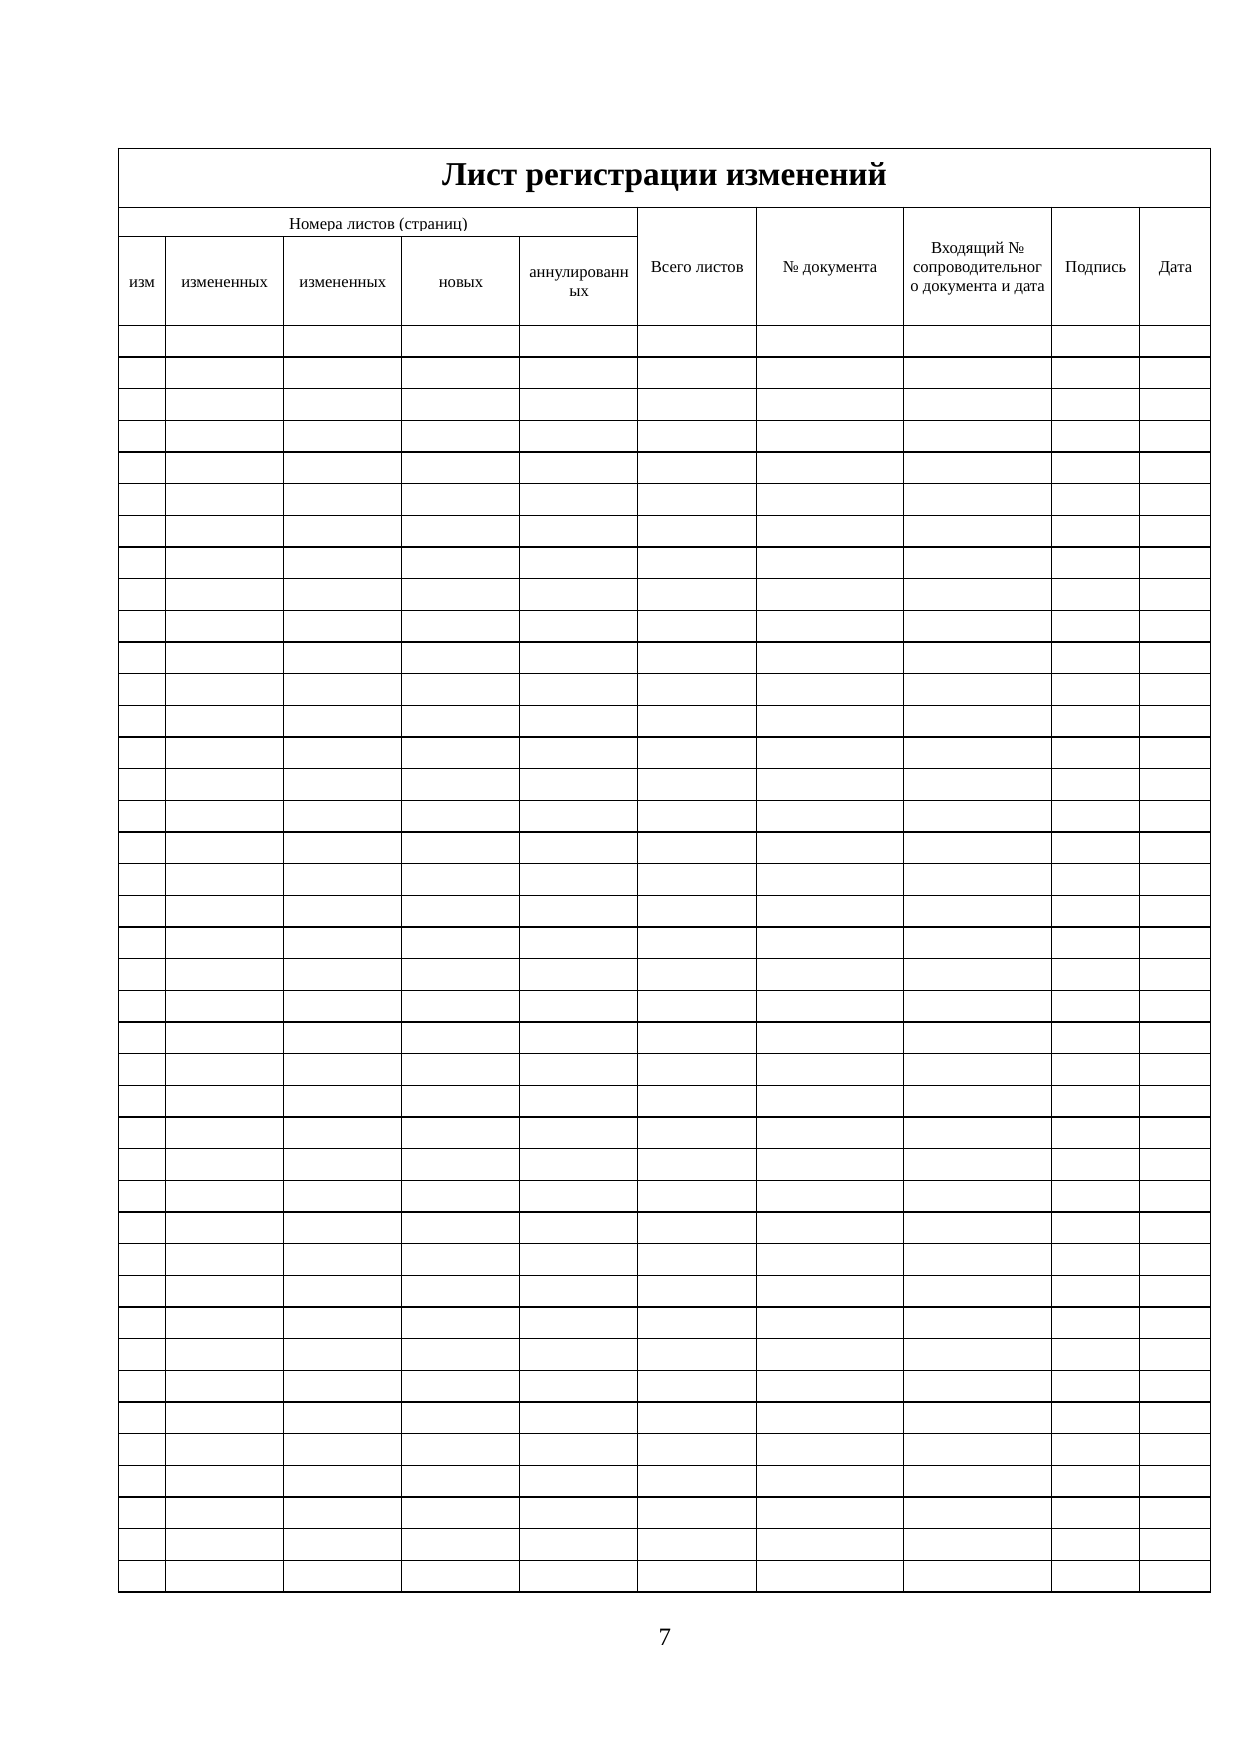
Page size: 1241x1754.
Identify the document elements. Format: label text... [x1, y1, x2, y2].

table_cell [166, 548, 283, 578]
table_cell [284, 801, 401, 831]
table_cell [904, 421, 1051, 451]
table_cell [402, 1371, 519, 1401]
table_cell [638, 1308, 756, 1338]
table_cell [904, 1466, 1051, 1496]
table_cell [1052, 1339, 1139, 1370]
table_cell [284, 833, 401, 863]
table_cell [757, 1054, 903, 1085]
table_cell [284, 1434, 401, 1465]
table_cell [284, 1498, 401, 1528]
table_cell [284, 453, 401, 483]
table_cell [638, 1498, 756, 1528]
table_cell [402, 358, 519, 388]
table_cell [520, 1181, 637, 1211]
table_cell [402, 1086, 519, 1116]
table_cell [1052, 801, 1139, 831]
table_cell [638, 991, 756, 1021]
table_cell [638, 1403, 756, 1433]
table_cell [402, 1181, 519, 1211]
table_cell Дата [1140, 208, 1210, 325]
table_cell [119, 643, 165, 673]
table_cell [1052, 326, 1139, 356]
table_cell [638, 833, 756, 863]
table_cell [904, 643, 1051, 673]
table_cell [166, 1086, 283, 1116]
table_cell [1140, 1371, 1210, 1401]
table_cell [757, 991, 903, 1021]
table_cell [904, 738, 1051, 768]
table_cell [166, 1498, 283, 1528]
table_cell [757, 1023, 903, 1053]
table_cell [904, 1244, 1051, 1275]
table_cell [402, 1054, 519, 1085]
table_cell [1140, 1086, 1210, 1116]
table_cell [638, 738, 756, 768]
table_cell [1140, 896, 1210, 926]
table_cell [166, 1244, 283, 1275]
table_cell [119, 579, 165, 610]
table_cell [904, 453, 1051, 483]
table_cell [757, 1213, 903, 1243]
table_cell [520, 1118, 637, 1148]
table_cell [284, 896, 401, 926]
table_cell [904, 1181, 1051, 1211]
table_cell [638, 1529, 756, 1560]
table_cell [1140, 358, 1210, 388]
table_cell [1140, 1023, 1210, 1053]
table_cell [166, 1529, 283, 1560]
table_cell [284, 358, 401, 388]
table_cell [166, 674, 283, 705]
table_cell [402, 548, 519, 578]
table_cell [284, 484, 401, 515]
table_cell [1052, 1308, 1139, 1338]
table_cell [638, 548, 756, 578]
table_cell [757, 1181, 903, 1211]
table_cell [757, 516, 903, 546]
table_cell [904, 706, 1051, 736]
table_cell [284, 674, 401, 705]
table_cell [119, 1339, 165, 1370]
table_cell [284, 1371, 401, 1401]
table_cell [1052, 611, 1139, 641]
table_cell Номера листов (страниц) [119, 208, 637, 236]
table_cell [166, 453, 283, 483]
table_cell [638, 1149, 756, 1180]
table_cell [119, 1244, 165, 1275]
table_cell [757, 801, 903, 831]
table_cell [757, 769, 903, 800]
table_cell [638, 928, 756, 958]
table_cell [284, 991, 401, 1021]
table_cell [638, 1339, 756, 1370]
table_cell [904, 611, 1051, 641]
table_cell [1140, 738, 1210, 768]
table_cell [904, 516, 1051, 546]
table_cell [757, 928, 903, 958]
table_cell [1140, 1498, 1210, 1528]
table_cell [1140, 421, 1210, 451]
table_cell [757, 959, 903, 990]
table_cell [1052, 991, 1139, 1021]
table_cell [284, 769, 401, 800]
table_cell [166, 1118, 283, 1148]
table_cell [1140, 548, 1210, 578]
table_cell [284, 959, 401, 990]
table_cell [119, 738, 165, 768]
table_cell [119, 959, 165, 990]
table_cell [638, 453, 756, 483]
table_cell [1052, 1403, 1139, 1433]
table_cell [1140, 769, 1210, 800]
table_cell [166, 611, 283, 641]
table_cell [638, 516, 756, 546]
table_cell [904, 1434, 1051, 1465]
table_cell [638, 421, 756, 451]
table_cell [284, 421, 401, 451]
table_cell [520, 1434, 637, 1465]
table_cell [1140, 1244, 1210, 1275]
table_cell [402, 1498, 519, 1528]
table_cell [1140, 484, 1210, 515]
table_cell [904, 928, 1051, 958]
table_cell [757, 548, 903, 578]
table_cell [638, 896, 756, 926]
table_cell [904, 1118, 1051, 1148]
table_cell [119, 1434, 165, 1465]
table_cell [638, 579, 756, 610]
table_cell [1140, 326, 1210, 356]
table_cell [119, 1023, 165, 1053]
table_cell [520, 1561, 637, 1591]
table_cell [757, 579, 903, 610]
table_cell [166, 738, 283, 768]
table_cell [402, 1244, 519, 1275]
table_cell [520, 1149, 637, 1180]
table_cell [119, 1561, 165, 1591]
table_cell [402, 1339, 519, 1370]
table_cell [904, 326, 1051, 356]
table_cell [1140, 1434, 1210, 1465]
table_cell [402, 991, 519, 1021]
table_cell [904, 959, 1051, 990]
table_cell [638, 674, 756, 705]
table_cell [520, 1244, 637, 1275]
table_cell [1140, 453, 1210, 483]
table_cell [119, 548, 165, 578]
table_cell [166, 769, 283, 800]
table_cell [1140, 1403, 1210, 1433]
table_cell [1140, 706, 1210, 736]
table_cell [166, 706, 283, 736]
table_cell [1140, 1308, 1210, 1338]
table_cell [119, 358, 165, 388]
table_cell [119, 1371, 165, 1401]
table_cell [402, 516, 519, 546]
table_cell [402, 801, 519, 831]
table_cell [520, 484, 637, 515]
table_cell [904, 1023, 1051, 1053]
table_cell [166, 516, 283, 546]
table_cell [402, 1434, 519, 1465]
table_cell [520, 1403, 637, 1433]
table_cell [757, 643, 903, 673]
table_cell [1140, 674, 1210, 705]
table_cell [757, 738, 903, 768]
table_header Лист регистрации изменений [119, 149, 1210, 207]
table_cell [1052, 643, 1139, 673]
table_cell [119, 1466, 165, 1496]
table_cell [166, 1371, 283, 1401]
table_cell [402, 1118, 519, 1148]
table_cell [166, 928, 283, 958]
table_cell [166, 1054, 283, 1085]
table_cell [520, 1339, 637, 1370]
table_cell [757, 1529, 903, 1560]
table_cell [284, 1213, 401, 1243]
table_cell [402, 1149, 519, 1180]
table_cell [402, 421, 519, 451]
table_cell [284, 1149, 401, 1180]
table_cell [1052, 864, 1139, 895]
table_cell [1052, 484, 1139, 515]
table_cell измененных [284, 237, 401, 325]
table_cell [638, 864, 756, 895]
table_cell [402, 1213, 519, 1243]
table_cell [166, 643, 283, 673]
table_cell [520, 1023, 637, 1053]
table_cell [520, 928, 637, 958]
table_cell [520, 896, 637, 926]
table_cell [284, 516, 401, 546]
table_cell [520, 991, 637, 1021]
table_cell [284, 928, 401, 958]
table_cell [284, 706, 401, 736]
table_cell [1052, 1498, 1139, 1528]
table_cell [520, 1054, 637, 1085]
table_cell [638, 1276, 756, 1306]
table_cell [1140, 1181, 1210, 1211]
table_cell [119, 1213, 165, 1243]
table_cell [1052, 896, 1139, 926]
table_cell [1052, 1149, 1139, 1180]
table_cell [904, 1561, 1051, 1591]
table_cell [284, 1086, 401, 1116]
table_cell [1052, 1023, 1139, 1053]
table_cell [402, 928, 519, 958]
table_cell [1140, 801, 1210, 831]
table_cell [119, 991, 165, 1021]
table_cell [1140, 833, 1210, 863]
table_cell [284, 1023, 401, 1053]
table_cell [520, 389, 637, 420]
table_cell [1052, 516, 1139, 546]
table_cell [1052, 928, 1139, 958]
table_cell [757, 1434, 903, 1465]
table_cell [1052, 389, 1139, 420]
table_cell [1052, 453, 1139, 483]
table_cell измененных [166, 237, 283, 325]
table_cell [402, 579, 519, 610]
table_cell [520, 674, 637, 705]
table_cell [904, 1371, 1051, 1401]
table_cell [119, 1276, 165, 1306]
table_cell [757, 1086, 903, 1116]
table_cell [1140, 643, 1210, 673]
table_cell [119, 516, 165, 546]
table_cell [904, 1529, 1051, 1560]
table_cell [284, 389, 401, 420]
table_cell [520, 769, 637, 800]
table_cell [1052, 1561, 1139, 1591]
table_cell [904, 833, 1051, 863]
table_cell [166, 959, 283, 990]
table_cell [904, 579, 1051, 610]
table_cell [166, 1466, 283, 1496]
table_cell [166, 896, 283, 926]
table_cell [638, 1466, 756, 1496]
table_cell [1140, 611, 1210, 641]
table_cell [402, 1561, 519, 1591]
table_cell [757, 1498, 903, 1528]
table_cell [1140, 1339, 1210, 1370]
table_cell [638, 1181, 756, 1211]
table_cell [520, 421, 637, 451]
table_cell [402, 389, 519, 420]
table_cell [520, 801, 637, 831]
table_cell [1140, 959, 1210, 990]
table_cell [1052, 738, 1139, 768]
table_cell [284, 579, 401, 610]
table_cell [166, 358, 283, 388]
table_cell новых [402, 237, 519, 325]
table_cell [638, 484, 756, 515]
table_cell [520, 1276, 637, 1306]
table_cell [1052, 959, 1139, 990]
table_cell [402, 453, 519, 483]
table_cell [1052, 1434, 1139, 1465]
table_cell [638, 611, 756, 641]
table_cell [119, 326, 165, 356]
table_cell [904, 1308, 1051, 1338]
table_cell [119, 421, 165, 451]
table_cell [638, 1244, 756, 1275]
table_cell [402, 326, 519, 356]
table_cell [1052, 769, 1139, 800]
table_cell [1140, 991, 1210, 1021]
table_cell [284, 1561, 401, 1591]
table_cell [402, 1308, 519, 1338]
table_cell [402, 769, 519, 800]
table_cell № документа [757, 208, 903, 325]
table_cell [284, 611, 401, 641]
table_cell [119, 833, 165, 863]
table_cell [1140, 1561, 1210, 1591]
table_cell [1052, 1086, 1139, 1116]
table_cell [1140, 928, 1210, 958]
table_cell [757, 611, 903, 641]
table_cell [402, 959, 519, 990]
table_cell [1052, 1529, 1139, 1560]
table_cell [166, 991, 283, 1021]
table_cell [1140, 864, 1210, 895]
table_cell [402, 1466, 519, 1496]
table_cell [119, 1529, 165, 1560]
table_cell [119, 928, 165, 958]
table_cell [1140, 1149, 1210, 1180]
table_cell [757, 864, 903, 895]
table_cell [284, 548, 401, 578]
table_cell [1052, 674, 1139, 705]
table_cell [119, 389, 165, 420]
table_cell [284, 864, 401, 895]
table_cell [402, 833, 519, 863]
table_cell [119, 1086, 165, 1116]
table_cell [638, 769, 756, 800]
table_cell [166, 484, 283, 515]
table_cell [402, 643, 519, 673]
table_cell [520, 1308, 637, 1338]
table_cell [904, 1498, 1051, 1528]
table_cell [904, 484, 1051, 515]
table_cell [402, 1023, 519, 1053]
table_cell [904, 864, 1051, 895]
table_cell [284, 1339, 401, 1370]
table_cell [119, 674, 165, 705]
table_cell [757, 1276, 903, 1306]
table_cell [520, 959, 637, 990]
table_cell [284, 1054, 401, 1085]
table_cell [757, 1403, 903, 1433]
table_cell [904, 358, 1051, 388]
table_cell [402, 706, 519, 736]
table_cell [166, 1149, 283, 1180]
table_cell [119, 1403, 165, 1433]
table_cell аннулированных [520, 237, 637, 325]
table_cell [1052, 833, 1139, 863]
table_cell [520, 864, 637, 895]
table_cell [520, 453, 637, 483]
table_cell [757, 1561, 903, 1591]
table_cell [119, 484, 165, 515]
table_cell [904, 1149, 1051, 1180]
table_cell [1052, 358, 1139, 388]
table_cell [1052, 1466, 1139, 1496]
table_cell [520, 706, 637, 736]
table_cell [166, 1181, 283, 1211]
table_cell [166, 1023, 283, 1053]
table_cell [284, 1403, 401, 1433]
table_cell [119, 453, 165, 483]
table_cell [757, 833, 903, 863]
table_cell [520, 1498, 637, 1528]
table_cell [757, 1371, 903, 1401]
table_cell [520, 611, 637, 641]
table_cell [166, 389, 283, 420]
table_cell [402, 1403, 519, 1433]
table_cell [402, 611, 519, 641]
table_cell [284, 738, 401, 768]
table_cell [757, 358, 903, 388]
table_cell [119, 896, 165, 926]
table_cell [284, 1466, 401, 1496]
table_cell [402, 1529, 519, 1560]
table_cell [638, 959, 756, 990]
table_cell [1052, 1276, 1139, 1306]
table_cell [904, 674, 1051, 705]
table_cell [757, 1308, 903, 1338]
table_cell [638, 1054, 756, 1085]
table_cell [757, 1118, 903, 1148]
table_cell [284, 1529, 401, 1560]
table_cell [1140, 1466, 1210, 1496]
table_cell [520, 1529, 637, 1560]
table_cell [1052, 1054, 1139, 1085]
table_cell [638, 1118, 756, 1148]
table_cell [757, 706, 903, 736]
table_cell [757, 389, 903, 420]
table_cell [757, 453, 903, 483]
table_cell [757, 1339, 903, 1370]
table_cell [119, 1181, 165, 1211]
table_cell [1140, 579, 1210, 610]
table_cell [284, 643, 401, 673]
table_cell [638, 1561, 756, 1591]
table_cell [520, 1213, 637, 1243]
table_cell [520, 1466, 637, 1496]
table_cell [520, 833, 637, 863]
table_cell [1140, 516, 1210, 546]
table_cell [638, 643, 756, 673]
table_cell [166, 801, 283, 831]
table_cell [904, 801, 1051, 831]
table_cell [119, 1149, 165, 1180]
table_cell [904, 1054, 1051, 1085]
table_cell [166, 1403, 283, 1433]
table_cell [1140, 1118, 1210, 1148]
table_cell [166, 864, 283, 895]
table_cell [638, 1434, 756, 1465]
table_cell [119, 1308, 165, 1338]
table_cell [904, 1086, 1051, 1116]
table_cell [638, 1213, 756, 1243]
table_cell [904, 1403, 1051, 1433]
table_cell [402, 674, 519, 705]
table_cell [520, 358, 637, 388]
table_cell [402, 738, 519, 768]
table_cell [757, 484, 903, 515]
table_cell [904, 1339, 1051, 1370]
table_cell [1052, 1371, 1139, 1401]
table_cell [757, 326, 903, 356]
table_cell [1052, 1118, 1139, 1148]
table_cell [166, 1561, 283, 1591]
table_cell [757, 1244, 903, 1275]
table_cell [119, 801, 165, 831]
table_cell [284, 1181, 401, 1211]
table_cell [119, 1118, 165, 1148]
table_cell [284, 326, 401, 356]
table_cell Всего листов [638, 208, 756, 325]
table_cell [119, 1498, 165, 1528]
table_cell Подпись [1052, 208, 1139, 325]
table_cell [166, 421, 283, 451]
table_cell [638, 801, 756, 831]
table_cell [904, 769, 1051, 800]
table_cell [1140, 389, 1210, 420]
table_cell [520, 643, 637, 673]
table_cell [904, 896, 1051, 926]
table_cell [638, 389, 756, 420]
table_cell [638, 326, 756, 356]
table_cell [904, 991, 1051, 1021]
table_cell [119, 1054, 165, 1085]
table_cell [402, 864, 519, 895]
table_cell [904, 1213, 1051, 1243]
table_cell [1052, 1181, 1139, 1211]
table_cell Входящий № сопроводительного документа и дата [904, 208, 1051, 325]
table_cell [757, 1466, 903, 1496]
table_cell [520, 516, 637, 546]
table_cell [638, 706, 756, 736]
table_cell [119, 864, 165, 895]
table_cell [1052, 1213, 1139, 1243]
table_cell [166, 1213, 283, 1243]
table_cell [520, 1086, 637, 1116]
table_cell [757, 1149, 903, 1180]
table_cell [166, 579, 283, 610]
table_cell [904, 548, 1051, 578]
table_cell [638, 1086, 756, 1116]
table_cell [284, 1118, 401, 1148]
table_cell [1052, 1244, 1139, 1275]
table_cell [119, 706, 165, 736]
table_cell [119, 769, 165, 800]
table_cell [1140, 1276, 1210, 1306]
table_cell [166, 1276, 283, 1306]
table_cell [904, 1276, 1051, 1306]
table_cell [1052, 579, 1139, 610]
table_cell [402, 1276, 519, 1306]
table_cell [520, 738, 637, 768]
table_cell [284, 1308, 401, 1338]
table_cell [1140, 1529, 1210, 1560]
table_cell [904, 389, 1051, 420]
table_cell [1140, 1054, 1210, 1085]
table_cell [757, 421, 903, 451]
table_cell изм [119, 237, 165, 325]
table_cell [638, 1371, 756, 1401]
table_cell [402, 484, 519, 515]
table_cell [284, 1276, 401, 1306]
table_cell [166, 1434, 283, 1465]
table_cell [520, 326, 637, 356]
table_cell [402, 896, 519, 926]
table_cell [520, 1371, 637, 1401]
table_cell [284, 1244, 401, 1275]
table_cell [166, 326, 283, 356]
table_cell [166, 1339, 283, 1370]
table_cell [1140, 1213, 1210, 1243]
table_cell [166, 1308, 283, 1338]
table_cell [520, 548, 637, 578]
table_cell [1052, 706, 1139, 736]
table_cell [757, 896, 903, 926]
table_cell [1052, 421, 1139, 451]
table_cell [119, 611, 165, 641]
table_cell [638, 1023, 756, 1053]
table_cell [520, 579, 637, 610]
table_cell [757, 674, 903, 705]
table_cell [638, 358, 756, 388]
table_cell [166, 833, 283, 863]
table_cell [1052, 548, 1139, 578]
